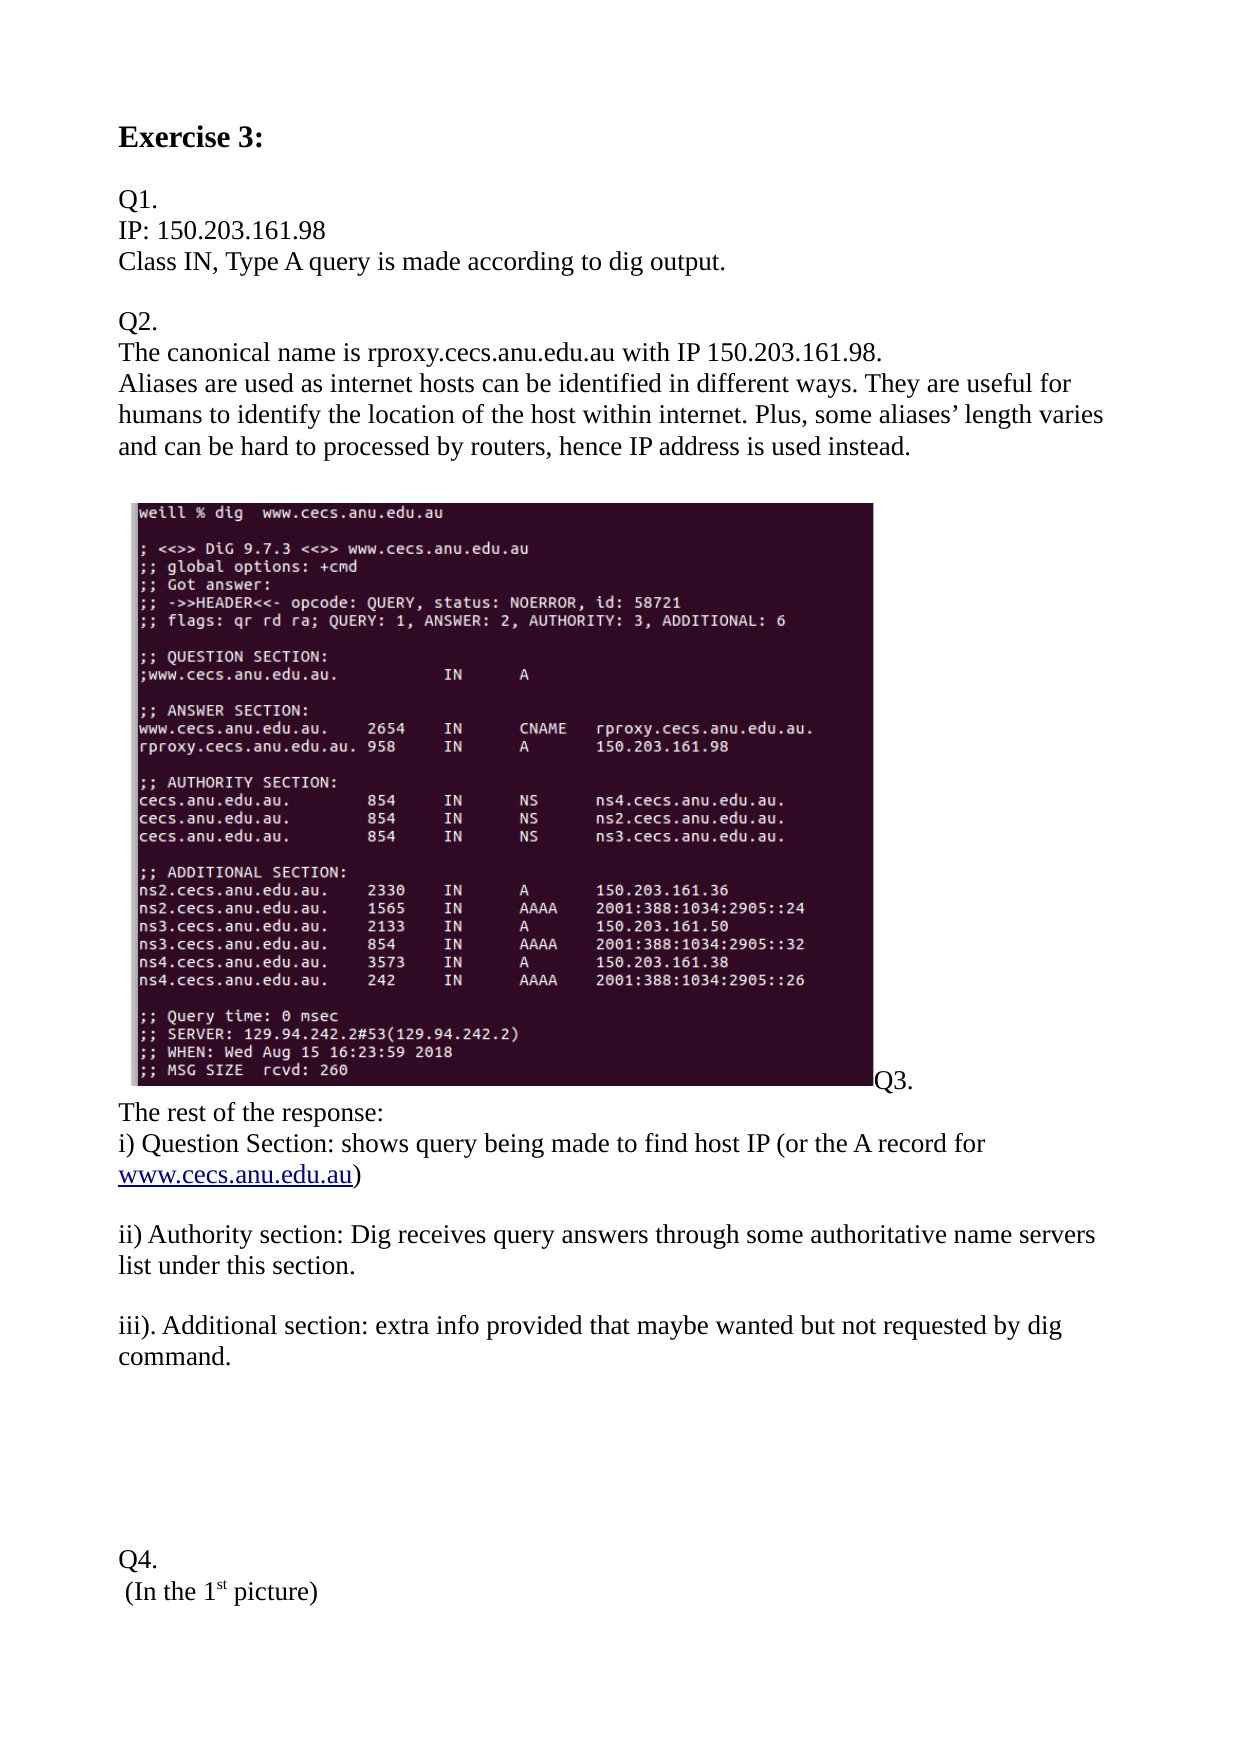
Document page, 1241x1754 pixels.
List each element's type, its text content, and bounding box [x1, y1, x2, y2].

text iii). Additional section: extra info provided that maybe wanted but not requested by dig command. [118, 1309, 1122, 1371]
text Q1. [118, 183, 1122, 214]
text The rest of the response: [118, 1096, 1122, 1127]
text i) Question Section: shows query being made to find host IP (or the A record for www.cecs.anu.edu.au) [118, 1127, 1122, 1189]
text Aliases are used as internet hosts can be identified in different ways. They are useful for humans to identify the location of the host within internet. Plus, some aliases’ length varies and can be hard to processed by routers, hence IP address is used instead. [118, 367, 1122, 461]
text Class IN, Type A query is made according to dig output. [118, 245, 1122, 276]
text Exercise 3: [118, 118, 1122, 154]
text Q2. [118, 305, 1122, 336]
text Q4. [118, 1544, 1122, 1575]
text ii) Authority section: Dig receives query answers through some authoritative name servers list under this section. [118, 1218, 1122, 1280]
text The canonical name is rproxy.cecs.anu.edu.au with IP 150.203.161.98. [118, 336, 1122, 367]
text Q3. [118, 1064, 1122, 1096]
text IP: 150.203.161.98 [118, 214, 1122, 245]
picture [504, 503, 874, 1086]
text (In the 1st picture) [118, 1575, 1122, 1606]
